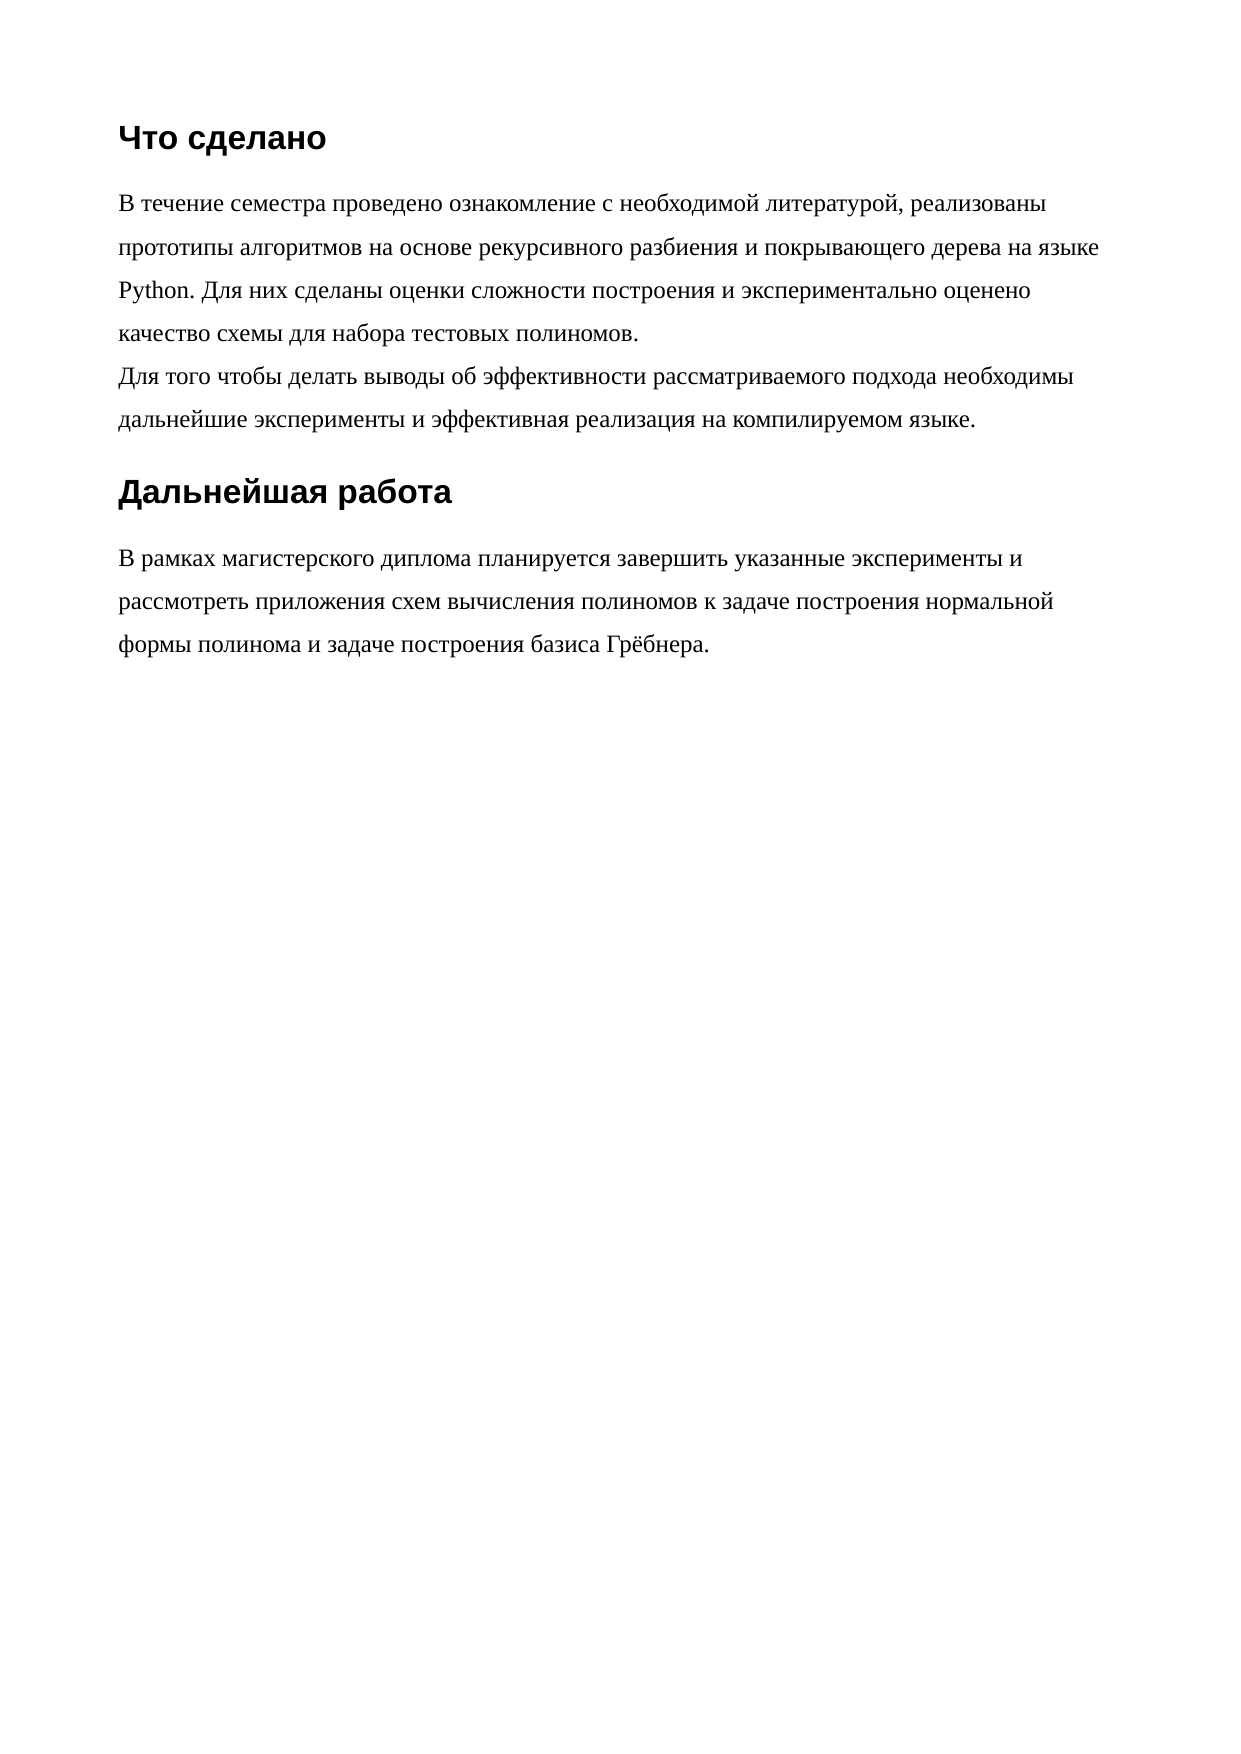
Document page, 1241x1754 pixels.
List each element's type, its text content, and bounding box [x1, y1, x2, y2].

subtitle Что сделано [118, 118, 1122, 157]
text Для того чтобы делать выводы об эффективности рассматриваемого подхода необходимы дальнейшие эксперименты и эффективная реализация на компилируемом языке. [118, 361, 1122, 433]
text В течение семестра проведено ознакомление с необходимой литературой, реализованы прототипы алгоритмов на основе рекурсивного разбиения и покрывающего дерева на языке Python. Для них сделаны оценки сложности построения и экспериментально оценено качество схемы для набора тестовых полиномов. [118, 188, 1122, 347]
text рассмотреть приложения схем вычисления полиномов к задаче построения нормальной формы полинома и задаче построения базиса Грёбнера. [118, 586, 1122, 658]
text В рамках магистерского диплома планируется завершить указанные эксперименты и [118, 543, 1122, 571]
subtitle Дальнейшая работа [118, 472, 1122, 511]
